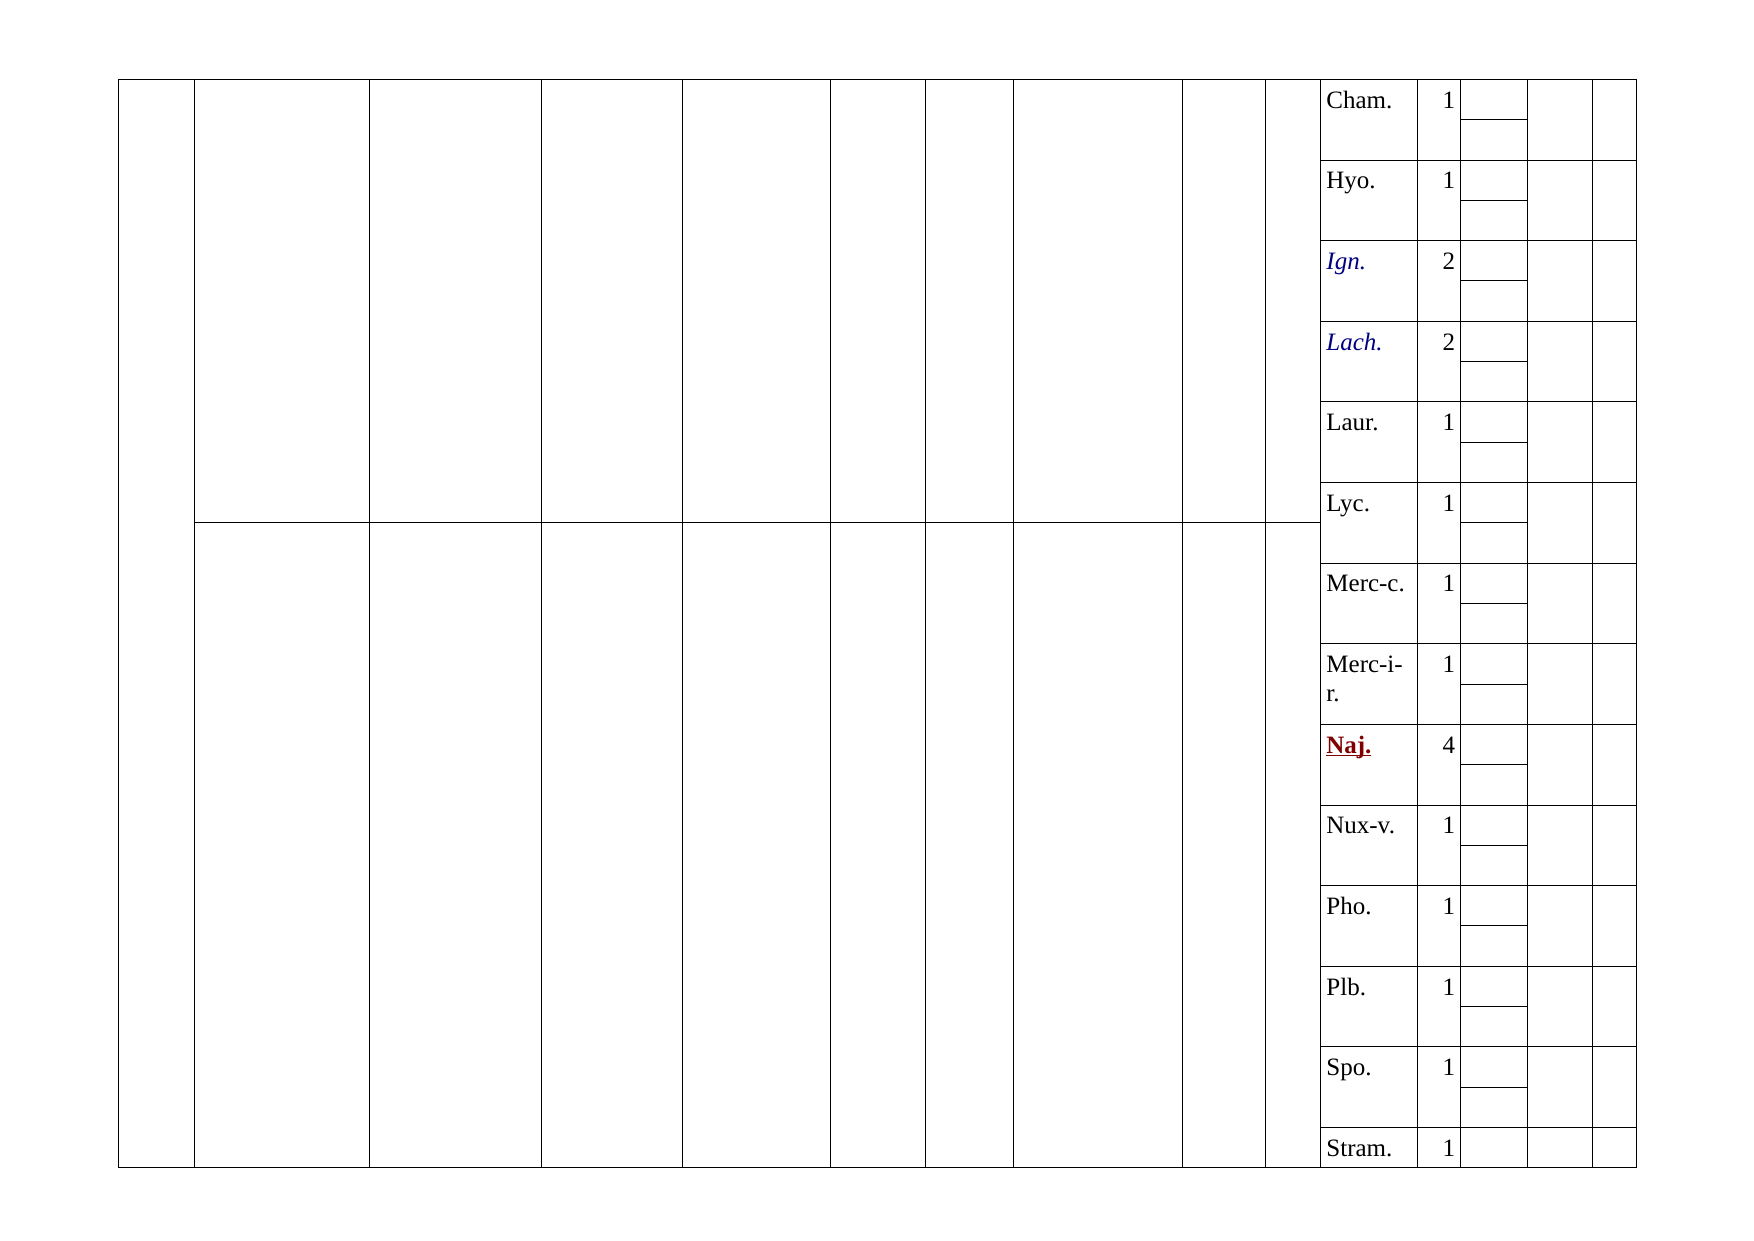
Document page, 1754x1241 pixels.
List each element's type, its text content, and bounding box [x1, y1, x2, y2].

table_cell [1528, 80, 1592, 159]
table_cell 1 [1418, 1128, 1460, 1167]
table_cell [1461, 685, 1527, 724]
table_cell [1461, 806, 1527, 845]
table_cell [1528, 886, 1592, 966]
table_cell [1593, 1047, 1636, 1127]
table_cell Nux-v. [1321, 806, 1417, 885]
table_cell 1 [1418, 1047, 1460, 1127]
table_cell 2 [1418, 322, 1460, 401]
table_cell 1 [1418, 564, 1460, 643]
table_cell [1461, 765, 1527, 804]
table_cell [926, 80, 1013, 522]
table_cell [1528, 967, 1592, 1046]
table_cell Plb. [1321, 967, 1417, 1046]
table_cell [1461, 201, 1527, 240]
table_cell Ign. [1321, 241, 1417, 321]
table_cell [1528, 644, 1592, 724]
table_cell [1461, 402, 1527, 442]
table_cell [1593, 322, 1636, 401]
table_cell [1528, 322, 1592, 401]
table_cell [926, 523, 1013, 1167]
table_cell [683, 80, 830, 522]
table_cell [1528, 402, 1592, 482]
table_cell [1461, 1007, 1527, 1046]
table_cell [1014, 80, 1182, 522]
table_cell [831, 80, 925, 522]
table_cell [1461, 120, 1527, 159]
table_cell [1593, 806, 1636, 885]
table_cell [1266, 80, 1320, 522]
table_cell 1 [1418, 402, 1460, 482]
table_cell [1183, 523, 1265, 1167]
table_cell Naj. [1321, 725, 1417, 804]
table_cell [1593, 644, 1636, 724]
table_cell Stram. [1321, 1128, 1417, 1167]
table_cell [370, 80, 541, 522]
table_cell [1461, 926, 1527, 966]
table_cell Hyo. [1321, 161, 1417, 240]
table_cell [1461, 1128, 1527, 1167]
table_cell 1 [1418, 80, 1460, 159]
table_cell [1461, 241, 1527, 280]
table_cell [1461, 725, 1527, 764]
table_cell [1593, 886, 1636, 966]
table_cell Merc-i-r. [1321, 644, 1417, 724]
table_cell [831, 523, 925, 1167]
table_cell [1461, 80, 1527, 119]
table_cell 4 [1418, 725, 1460, 804]
table_cell [1461, 564, 1527, 603]
table_cell [1461, 967, 1527, 1006]
table_cell [1593, 1128, 1636, 1167]
table_cell [119, 80, 194, 1167]
table_cell 1 [1418, 967, 1460, 1046]
table_cell [1528, 1128, 1592, 1167]
table_cell [542, 523, 682, 1167]
table_cell [1461, 322, 1527, 361]
table_cell 1 [1418, 806, 1460, 885]
table_cell [1461, 1047, 1527, 1087]
table_cell 1 [1418, 644, 1460, 724]
table_cell [1461, 443, 1527, 482]
table_cell [1593, 402, 1636, 482]
table_cell [1461, 483, 1527, 522]
table_cell [1528, 806, 1592, 885]
table_cell [1593, 483, 1636, 563]
table_cell [1528, 725, 1592, 804]
table_cell [1528, 564, 1592, 643]
table_cell Spo. [1321, 1047, 1417, 1127]
table_cell Lyc. [1321, 483, 1417, 563]
table_cell [1014, 523, 1182, 1167]
table_cell [1461, 362, 1527, 401]
table_cell 1 [1418, 161, 1460, 240]
table_cell Cham. [1321, 80, 1417, 159]
table_cell 2 [1418, 241, 1460, 321]
table_cell [1593, 161, 1636, 240]
table_cell 1 [1418, 886, 1460, 966]
table_cell [1183, 80, 1265, 522]
table_cell [195, 523, 369, 1167]
table_cell [1593, 967, 1636, 1046]
table_cell [1266, 523, 1320, 1167]
table_cell [1461, 644, 1527, 683]
table_cell [1593, 241, 1636, 321]
table_cell [1461, 604, 1527, 643]
table_cell [1528, 241, 1592, 321]
table_cell [1461, 161, 1527, 200]
table_cell [1461, 523, 1527, 563]
table_cell [1593, 564, 1636, 643]
table_cell Pho. [1321, 886, 1417, 966]
table_cell Laur. [1321, 402, 1417, 482]
table_cell [1528, 1047, 1592, 1127]
table_cell Merc-c. [1321, 564, 1417, 643]
table_cell [1461, 846, 1527, 885]
table_cell [370, 523, 541, 1167]
table_cell [683, 523, 830, 1167]
table_cell 1 [1418, 483, 1460, 563]
table_cell [1461, 281, 1527, 321]
table_cell [542, 80, 682, 522]
table_cell [195, 80, 369, 522]
table_cell [1461, 886, 1527, 925]
table_cell [1593, 725, 1636, 804]
table_cell [1593, 80, 1636, 159]
table_cell [1461, 1088, 1527, 1127]
table_cell [1528, 161, 1592, 240]
table_cell Lach. [1321, 322, 1417, 401]
table_cell [1528, 483, 1592, 563]
